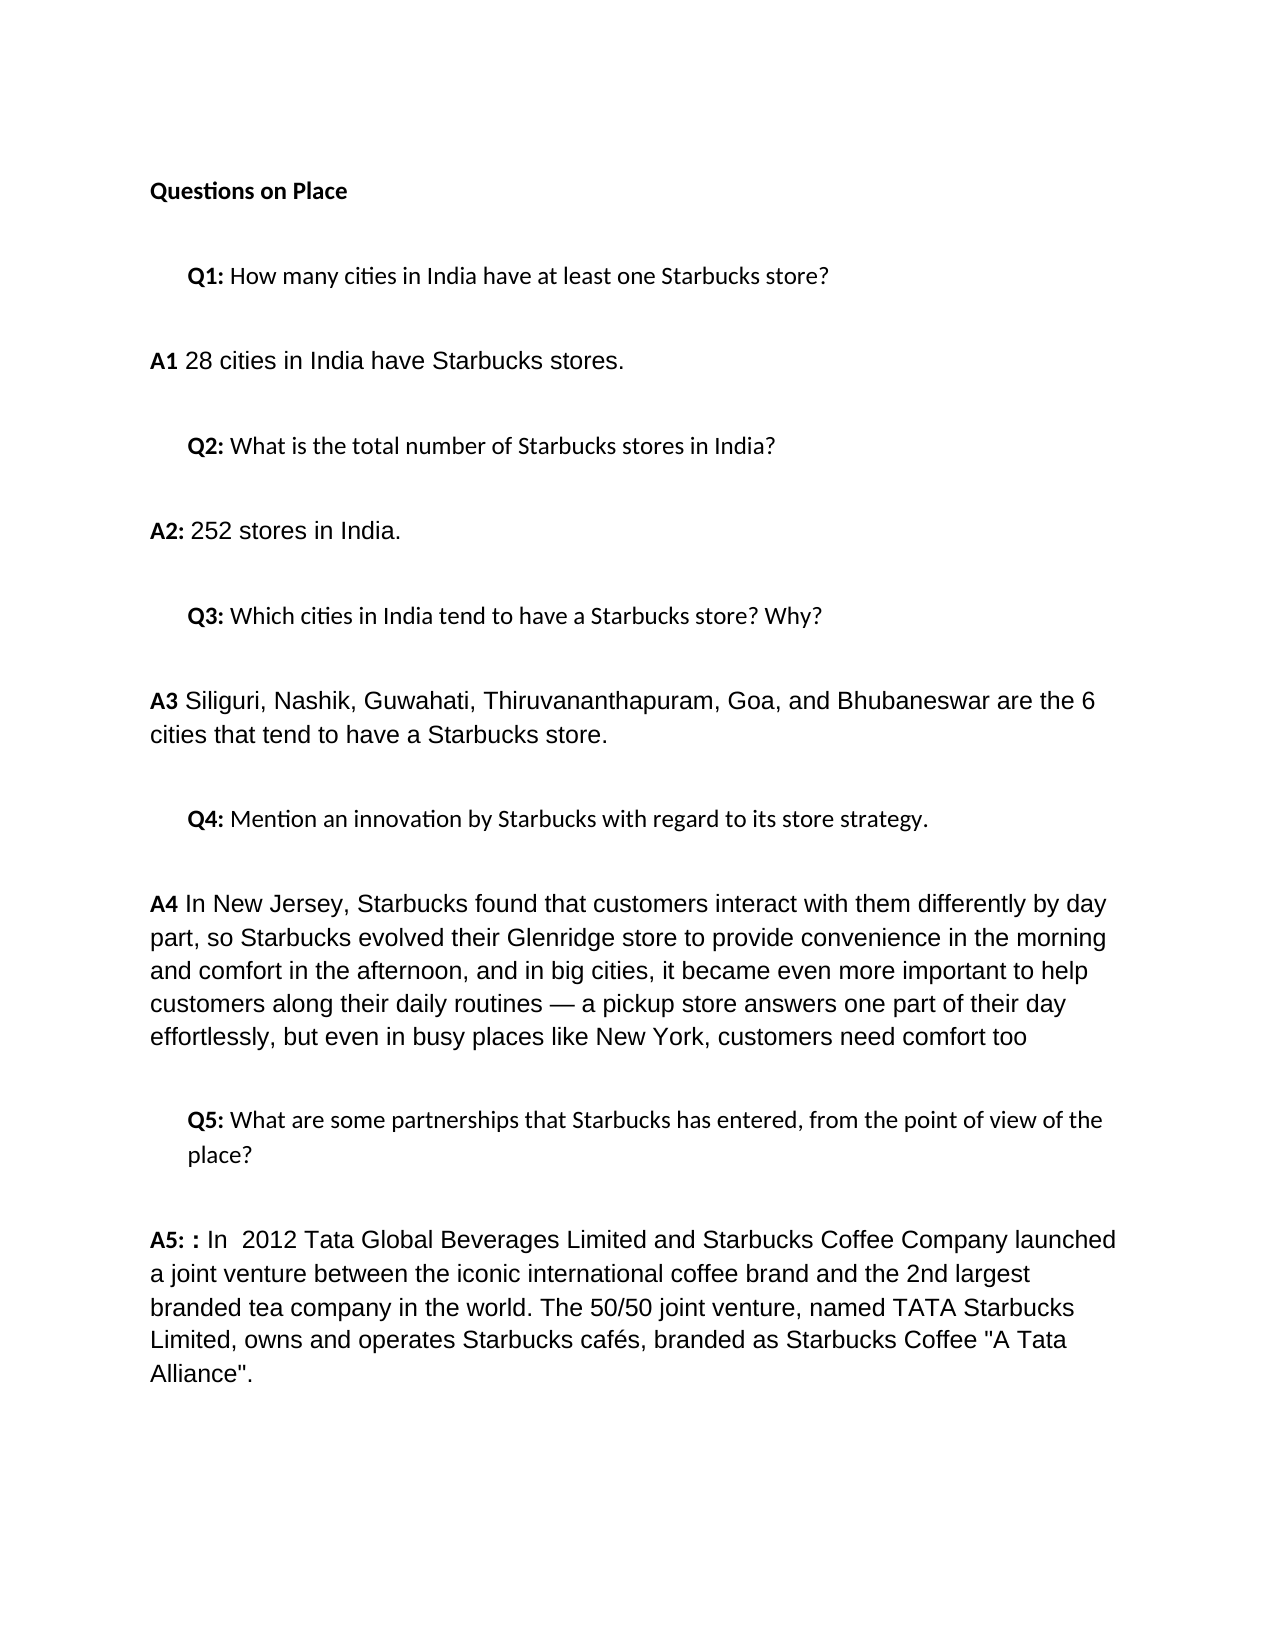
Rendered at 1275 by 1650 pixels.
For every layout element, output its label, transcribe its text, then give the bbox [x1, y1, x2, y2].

text A5: : In 2012 Tata Global Beverages Limited and Starbucks Coffee Company launched a joint venture between the iconic international coffee brand and the 2nd largest branded tea company in the world. The 50/50 joint venture, named TATA Starbucks Limited, owns and operates Starbucks cafés, branded as Starbucks Coffee "A Tata Alliance". [150, 1225, 1125, 1387]
text A1 28 cities in India have Starbucks stores. [150, 345, 1125, 376]
text Q3: Which cities in India tend to have a Starbucks store? Why? [187, 600, 1125, 631]
text Q5: What are some partnerships that Starbucks has entered, from the point of view of the place? [187, 1105, 1125, 1170]
text A3 Siliguri, Nashik, Guwahati, Thiruvananthapuram, Goa, and Bhubaneswar are the 6 cities that tend to have a Starbucks store. [150, 685, 1125, 748]
text Q1: How many cities in India have at least one Starbucks store? [187, 260, 1125, 291]
text Q4: Mention an innovation by Starbucks with regard to its store strategy. [187, 803, 1125, 833]
text A2: 252 stores in India. [150, 515, 1125, 546]
text Questions on Place [150, 175, 1125, 206]
text Q2: What is the total number of Starbucks stores in India? [187, 430, 1125, 461]
text A4 In New Jersey, Starbucks found that customers interact with them differently by day part, so Starbucks evolved their Glenridge store to provide convenience in the morning and comfort in the afternoon, and in big cities, it became even more important to help customers along their daily routines — a pickup store answers one part of their day effortlessly, but even in busy places like New York, customers need comfort too [150, 888, 1125, 1050]
